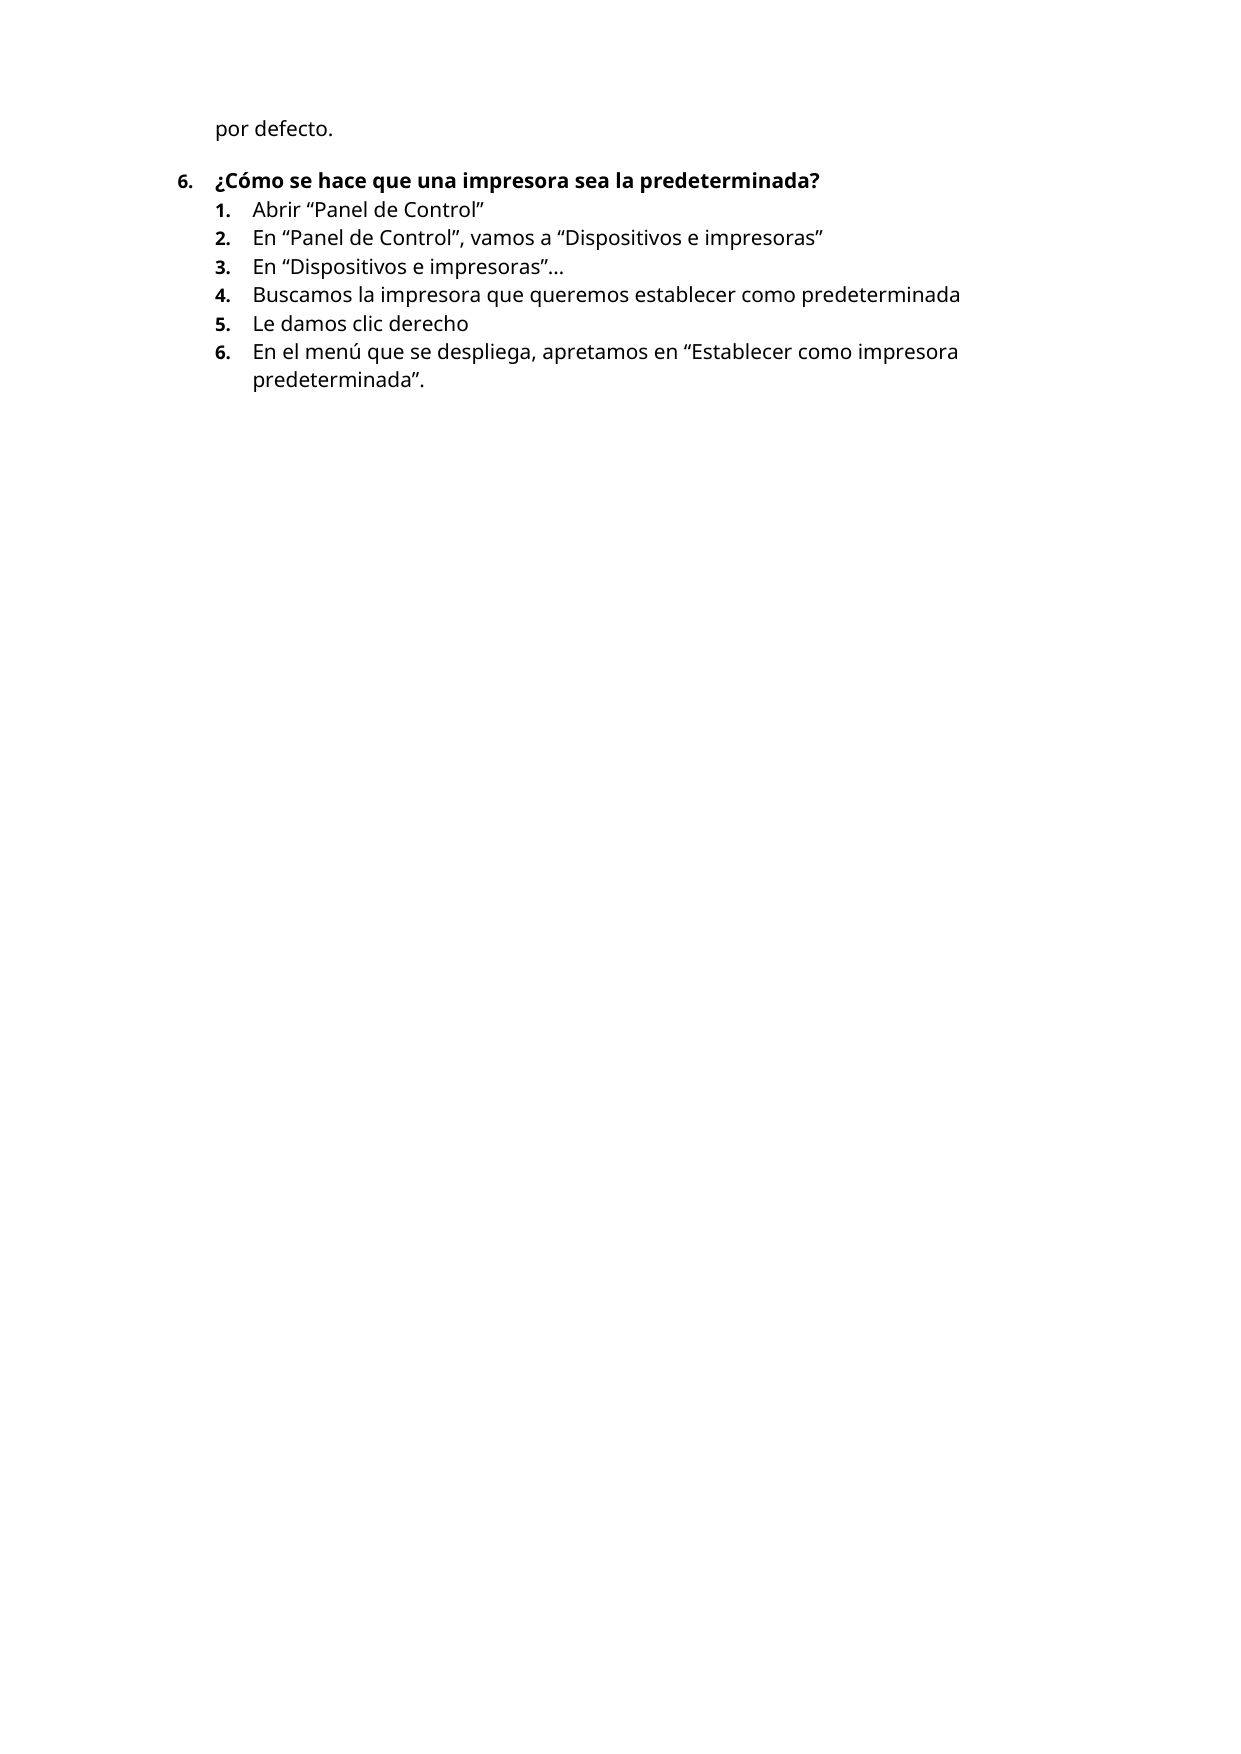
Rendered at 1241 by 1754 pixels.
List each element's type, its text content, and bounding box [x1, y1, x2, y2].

list ¿Cómo se hace que una impresora sea la predeterminada? [177, 167, 1063, 195]
list En “Dispositivos e impresoras”… [215, 252, 1063, 280]
list Abrir “Panel de Control” [215, 195, 1063, 223]
list por defecto. [177, 114, 1063, 167]
list Le damos clic derecho [215, 309, 1063, 337]
list Buscamos la impresora que queremos establecer como predeterminada [215, 280, 1063, 309]
list En “Panel de Control”, vamos a “Dispositivos e impresoras” [215, 223, 1063, 252]
list En el menú que se despliega, apretamos en “Establecer como impresora predeterminada”. [215, 337, 1063, 394]
